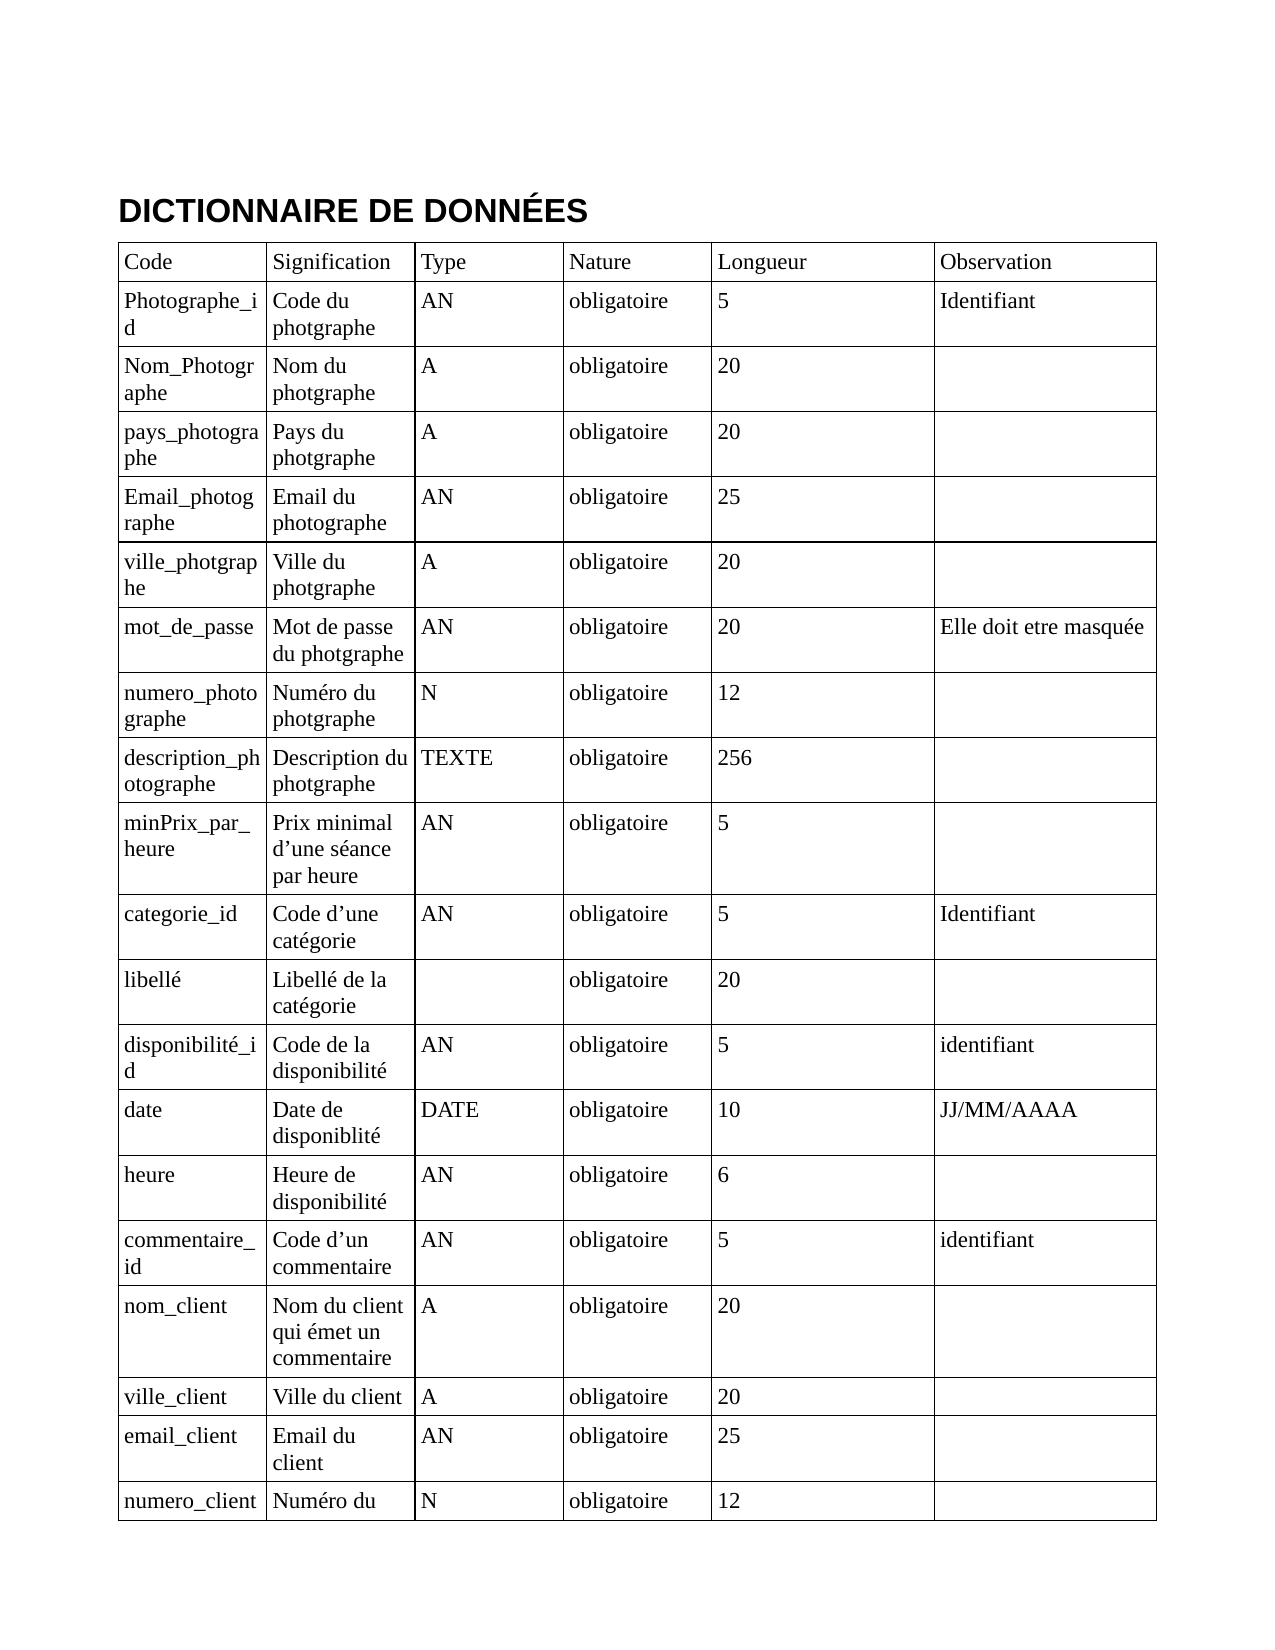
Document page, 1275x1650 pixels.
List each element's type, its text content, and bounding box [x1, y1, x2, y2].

table_cell Nom du photgraphe [267, 347, 414, 411]
table_cell [935, 477, 1156, 541]
table_cell commentaire_id [119, 1221, 266, 1285]
table_cell obligatoire [564, 1416, 711, 1481]
table_cell Ville du photgraphe [267, 543, 414, 607]
table_cell obligatoire [564, 803, 711, 894]
table_cell categorie_id [119, 895, 266, 959]
table_cell nom_client [119, 1286, 266, 1377]
table_cell [935, 347, 1156, 411]
table_cell Code de la disponibilité [267, 1025, 414, 1089]
table_cell [935, 543, 1156, 607]
table_cell Date de disponiblité [267, 1090, 414, 1154]
table_cell 20 [712, 960, 934, 1024]
table_cell obligatoire [564, 895, 711, 959]
table_cell JJ/MM/AAAA [935, 1090, 1156, 1154]
table_cell N [416, 673, 563, 737]
table_cell Ville du client [267, 1378, 414, 1415]
table_cell Identifiant [935, 895, 1156, 959]
table_cell 20 [712, 412, 934, 476]
table_header Type [416, 243, 563, 281]
table_cell obligatoire [564, 1286, 711, 1377]
table_cell AN [416, 282, 563, 346]
table_cell disponibilité_id [119, 1025, 266, 1089]
table_cell obligatoire [564, 347, 711, 411]
table_cell 5 [712, 803, 934, 894]
table_cell Libellé de la catégorie [267, 960, 414, 1024]
table_cell Description du photgraphe [267, 738, 414, 802]
table_cell ville_client [119, 1378, 266, 1415]
table_cell 5 [712, 895, 934, 959]
table_cell pays_photographe [119, 412, 266, 476]
table_cell obligatoire [564, 1221, 711, 1285]
table_cell identifiant [935, 1221, 1156, 1285]
table_cell minPrix_par_heure [119, 803, 266, 894]
table_cell obligatoire [564, 412, 711, 476]
table_cell A [416, 1286, 563, 1377]
table_header Observation [935, 243, 1156, 281]
table_cell 5 [712, 1025, 934, 1089]
table_cell DATE [416, 1090, 563, 1154]
table_cell obligatoire [564, 1156, 711, 1220]
table_cell 25 [712, 1416, 934, 1481]
table_cell [935, 1416, 1156, 1481]
table_cell Nom du client qui émet un commentaire [267, 1286, 414, 1377]
table_cell 6 [712, 1156, 934, 1220]
table_cell A [416, 347, 563, 411]
table_cell obligatoire [564, 477, 711, 541]
table_cell AN [416, 1156, 563, 1220]
table_cell Email du photographe [267, 477, 414, 541]
table_cell obligatoire [564, 608, 711, 672]
table_cell [935, 1482, 1156, 1519]
table_cell 20 [712, 608, 934, 672]
table_cell obligatoire [564, 1025, 711, 1089]
table_cell AN [416, 803, 563, 894]
table_cell description_photographe [119, 738, 266, 802]
table_cell [935, 1156, 1156, 1220]
table_cell obligatoire [564, 960, 711, 1024]
table_cell [935, 1286, 1156, 1377]
table_cell obligatoire [564, 1378, 711, 1415]
table_cell 12 [712, 673, 934, 737]
table_cell AN [416, 477, 563, 541]
table_cell obligatoire [564, 673, 711, 737]
table_cell obligatoire [564, 1090, 711, 1154]
table_cell N [416, 1482, 563, 1519]
table_cell Prix minimal d’une séance par heure [267, 803, 414, 894]
table_cell Numéro du photgraphe [267, 673, 414, 737]
table_cell 5 [712, 282, 934, 346]
subtitle DICTIONNAIRE DE DONNÉES [118, 191, 1157, 229]
table_cell Elle doit etre masquée [935, 608, 1156, 672]
table_cell obligatoire [564, 282, 711, 346]
table_header Code [119, 243, 266, 281]
table_cell 12 [712, 1482, 934, 1519]
table_header Nature [564, 243, 711, 281]
table_cell heure [119, 1156, 266, 1220]
table_cell [935, 412, 1156, 476]
table_header Longueur [712, 243, 934, 281]
table_cell Heure de disponibilité [267, 1156, 414, 1220]
table_cell 10 [712, 1090, 934, 1154]
table_cell AN [416, 1221, 563, 1285]
table_cell 20 [712, 543, 934, 607]
table_cell 5 [712, 1221, 934, 1285]
table_cell Numéro du [267, 1482, 414, 1519]
table_cell Code d’un commentaire [267, 1221, 414, 1285]
table_cell mot_de_passe [119, 608, 266, 672]
table_cell 20 [712, 347, 934, 411]
table_cell obligatoire [564, 1482, 711, 1519]
table_cell Email_photographe [119, 477, 266, 541]
table_cell 20 [712, 1286, 934, 1377]
table_header Signification [267, 243, 414, 281]
table_cell AN [416, 608, 563, 672]
table_cell TEXTE [416, 738, 563, 802]
table_cell 256 [712, 738, 934, 802]
table_cell [935, 960, 1156, 1024]
table_cell AN [416, 1025, 563, 1089]
table_cell numero_client [119, 1482, 266, 1519]
table_cell ville_photgraphe [119, 543, 266, 607]
table_cell 25 [712, 477, 934, 541]
table_cell A [416, 1378, 563, 1415]
table_cell [416, 960, 563, 1024]
table_cell A [416, 543, 563, 607]
table_cell Nom_Photographe [119, 347, 266, 411]
table_cell AN [416, 1416, 563, 1481]
table_cell obligatoire [564, 543, 711, 607]
table_cell AN [416, 895, 563, 959]
table_cell libellé [119, 960, 266, 1024]
table_cell Photographe_id [119, 282, 266, 346]
table_cell [935, 738, 1156, 802]
table_cell [935, 673, 1156, 737]
table_cell [935, 1378, 1156, 1415]
table_cell date [119, 1090, 266, 1154]
table_cell obligatoire [564, 738, 711, 802]
table_cell 20 [712, 1378, 934, 1415]
table_cell A [416, 412, 563, 476]
table_cell Mot de passe du photgraphe [267, 608, 414, 672]
table_cell Email du client [267, 1416, 414, 1481]
table_cell numero_photographe [119, 673, 266, 737]
table_cell Pays du photgraphe [267, 412, 414, 476]
table_cell identifiant [935, 1025, 1156, 1089]
table_cell Code du photgraphe [267, 282, 414, 346]
table_cell Identifiant [935, 282, 1156, 346]
table_cell email_client [119, 1416, 266, 1481]
table_cell Code d’une catégorie [267, 895, 414, 959]
table_cell [935, 803, 1156, 894]
